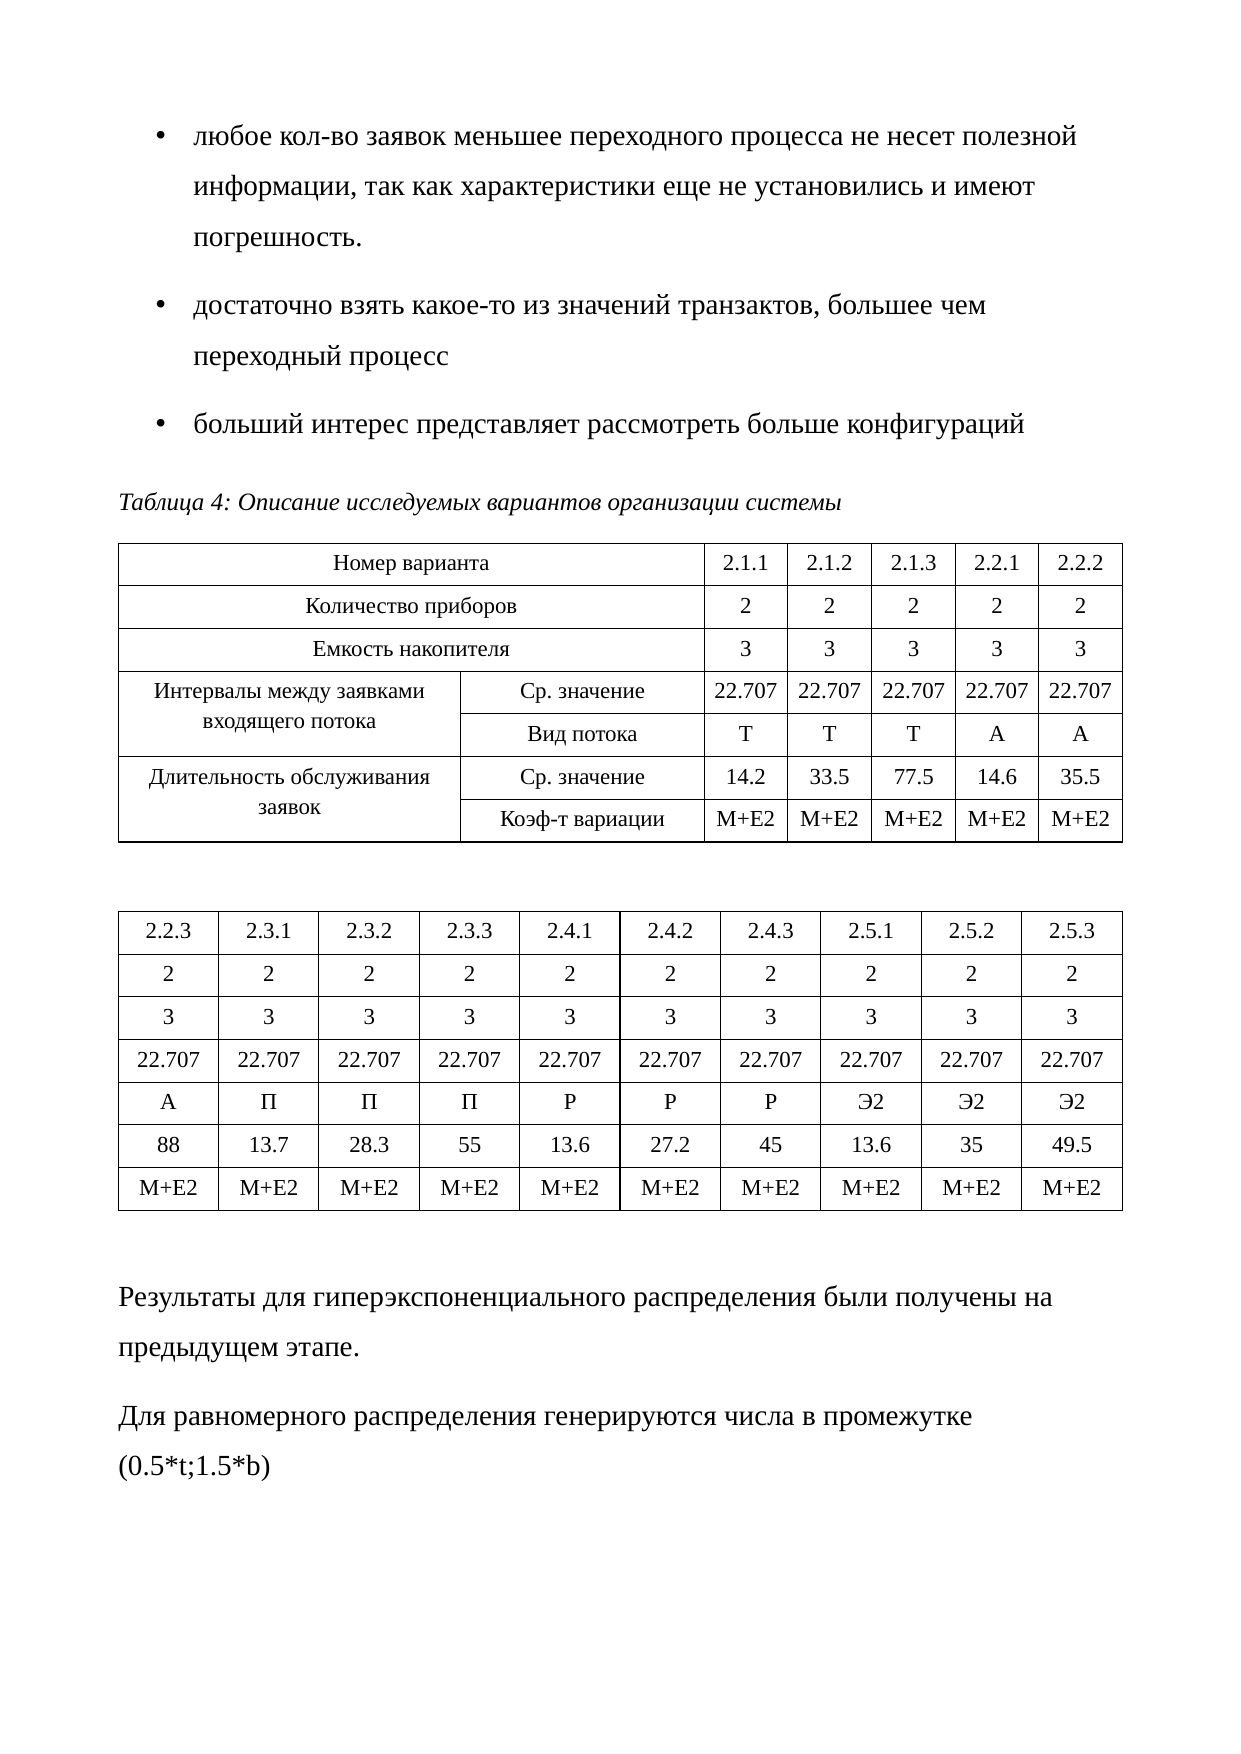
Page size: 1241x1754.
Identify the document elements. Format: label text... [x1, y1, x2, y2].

table_header 2.5.3 [1022, 912, 1122, 953]
table_cell 2 [872, 586, 955, 628]
table_cell 2 [1022, 955, 1122, 996]
table_cell 2 [520, 955, 619, 996]
table_header Номер варианта [119, 544, 704, 585]
table_cell M+E2 [872, 800, 955, 841]
table_header 2.2.1 [956, 544, 1038, 585]
table_cell M+E2 [420, 1168, 519, 1210]
table_cell 45 [721, 1125, 820, 1167]
table_cell 2 [788, 586, 871, 628]
table_cell Вид потока [461, 714, 704, 756]
table_cell 77.5 [872, 757, 955, 799]
table_cell 3 [788, 629, 871, 671]
table_cell А [119, 1083, 218, 1124]
table_header 2.4.1 [520, 912, 619, 953]
table_cell 22.707 [788, 672, 871, 713]
table_cell 14.6 [956, 757, 1038, 799]
table_header 2.1.2 [788, 544, 871, 585]
table_header 2.1.3 [872, 544, 955, 585]
table_cell T [872, 714, 955, 756]
table_cell 3 [119, 997, 218, 1039]
table_cell 22.707 [520, 1040, 619, 1082]
table_header 2.4.2 [621, 912, 720, 953]
table_cell M+E2 [922, 1168, 1021, 1210]
table_cell 2 [705, 586, 787, 628]
table_cell 49.5 [1022, 1125, 1122, 1167]
table_cell M+E2 [119, 1168, 218, 1210]
table_header 2.3.3 [420, 912, 519, 953]
table_cell T [705, 714, 787, 756]
table_cell Р [520, 1083, 619, 1124]
table_cell Р [721, 1083, 820, 1124]
table_cell 22.707 [219, 1040, 318, 1082]
table_cell M+E2 [956, 800, 1038, 841]
table_header 2.5.2 [922, 912, 1021, 953]
table_cell Э2 [821, 1083, 921, 1124]
table_cell 35 [922, 1125, 1021, 1167]
table_header 2.2.2 [1039, 544, 1122, 585]
table_cell Ср. значение [461, 672, 704, 713]
table_cell 3 [705, 629, 787, 671]
table_cell 33.5 [788, 757, 871, 799]
table_cell 2 [621, 955, 720, 996]
table_cell M+E2 [705, 800, 787, 841]
table_cell 3 [1039, 629, 1122, 671]
table_cell 22.707 [872, 672, 955, 713]
table_cell 2 [119, 955, 218, 996]
table_cell 13.6 [520, 1125, 619, 1167]
table_cell 35.5 [1039, 757, 1122, 799]
table_cell 2 [420, 955, 519, 996]
table_cell 88 [119, 1125, 218, 1167]
table_cell 3 [319, 997, 419, 1039]
table_cell M+E2 [520, 1168, 619, 1210]
table_cell 22.707 [319, 1040, 419, 1082]
table_cell А [1039, 714, 1122, 756]
table_cell Длительность обслуживания заявок [119, 757, 460, 841]
table_header 2.3.1 [219, 912, 318, 953]
table_cell M+E2 [821, 1168, 921, 1210]
table_cell M+E2 [1022, 1168, 1122, 1210]
table_cell Интервалы между заявками входящего потока [119, 672, 460, 756]
table_cell 3 [520, 997, 619, 1039]
table_cell А [956, 714, 1038, 756]
table_cell 22.707 [1022, 1040, 1122, 1082]
table_cell 22.707 [1039, 672, 1122, 713]
table_cell 2 [219, 955, 318, 996]
table_cell 3 [922, 997, 1021, 1039]
table_cell 2 [922, 955, 1021, 996]
table_cell 22.707 [621, 1040, 720, 1082]
table_cell 55 [420, 1125, 519, 1167]
table_cell 22.707 [119, 1040, 218, 1082]
table_cell П [420, 1083, 519, 1124]
list больший интерес представляет рассмотреть больше конфигураций [156, 406, 1122, 439]
table_cell M+E2 [721, 1168, 820, 1210]
table_cell 22.707 [420, 1040, 519, 1082]
table_cell 3 [821, 997, 921, 1039]
table_header 2.1.1 [705, 544, 787, 585]
table_cell 2 [1039, 586, 1122, 628]
table_cell 22.707 [922, 1040, 1021, 1082]
table_cell 3 [1022, 997, 1122, 1039]
table_cell Э2 [1022, 1083, 1122, 1124]
table_cell Э2 [922, 1083, 1021, 1124]
table_cell Р [621, 1083, 720, 1124]
table_cell 14.2 [705, 757, 787, 799]
table_cell 3 [872, 629, 955, 671]
table_cell 3 [621, 997, 720, 1039]
table_header 2.2.3 [119, 912, 218, 953]
table_cell 27.2 [621, 1125, 720, 1167]
table_cell M+E2 [319, 1168, 419, 1210]
list достаточно взять какое-то из значений транзактов, большее чем переходный процесс [156, 287, 1122, 371]
table_cell 22.707 [956, 672, 1038, 713]
table_cell П [319, 1083, 419, 1124]
table_cell 3 [956, 629, 1038, 671]
table_cell 22.707 [821, 1040, 921, 1082]
text Результаты для гиперэкспоненциального распределения были получены на предыдущем этапе. [118, 1279, 1122, 1363]
table_header 2.4.3 [721, 912, 820, 953]
table_cell Количество приборов [119, 586, 704, 628]
table_cell 2 [956, 586, 1038, 628]
table_cell 13.7 [219, 1125, 318, 1167]
table_cell Емкость накопителя [119, 629, 704, 671]
table_cell M+E2 [788, 800, 871, 841]
table_cell 2 [319, 955, 419, 996]
table_cell 2 [721, 955, 820, 996]
table_cell 2 [821, 955, 921, 996]
table_cell T [788, 714, 871, 756]
table_cell M+E2 [219, 1168, 318, 1210]
table_cell 3 [420, 997, 519, 1039]
table_cell 22.707 [705, 672, 787, 713]
text Таблица 4: Описание исследуемых вариантов организации системы [118, 487, 1122, 516]
table_cell 28.3 [319, 1125, 419, 1167]
list любое кол-во заявок меньшее переходного процесса не несет полезной информации, так как характеристики еще не установились и имеют погрешность. [156, 118, 1122, 252]
table_header 2.3.2 [319, 912, 419, 953]
table_header 2.5.1 [821, 912, 921, 953]
table_cell 13.6 [821, 1125, 921, 1167]
table_cell 22.707 [721, 1040, 820, 1082]
table_cell M+E2 [621, 1168, 720, 1210]
table_cell M+E2 [1039, 800, 1122, 841]
table_cell Ср. значение [461, 757, 704, 799]
text Для равномерного распределения генерируются числа в промежутке (0.5*t;1.5*b) [118, 1398, 1122, 1482]
table_cell 3 [219, 997, 318, 1039]
table_cell Коэф-т вариации [461, 800, 704, 841]
table_cell П [219, 1083, 318, 1124]
table_cell 3 [721, 997, 820, 1039]
